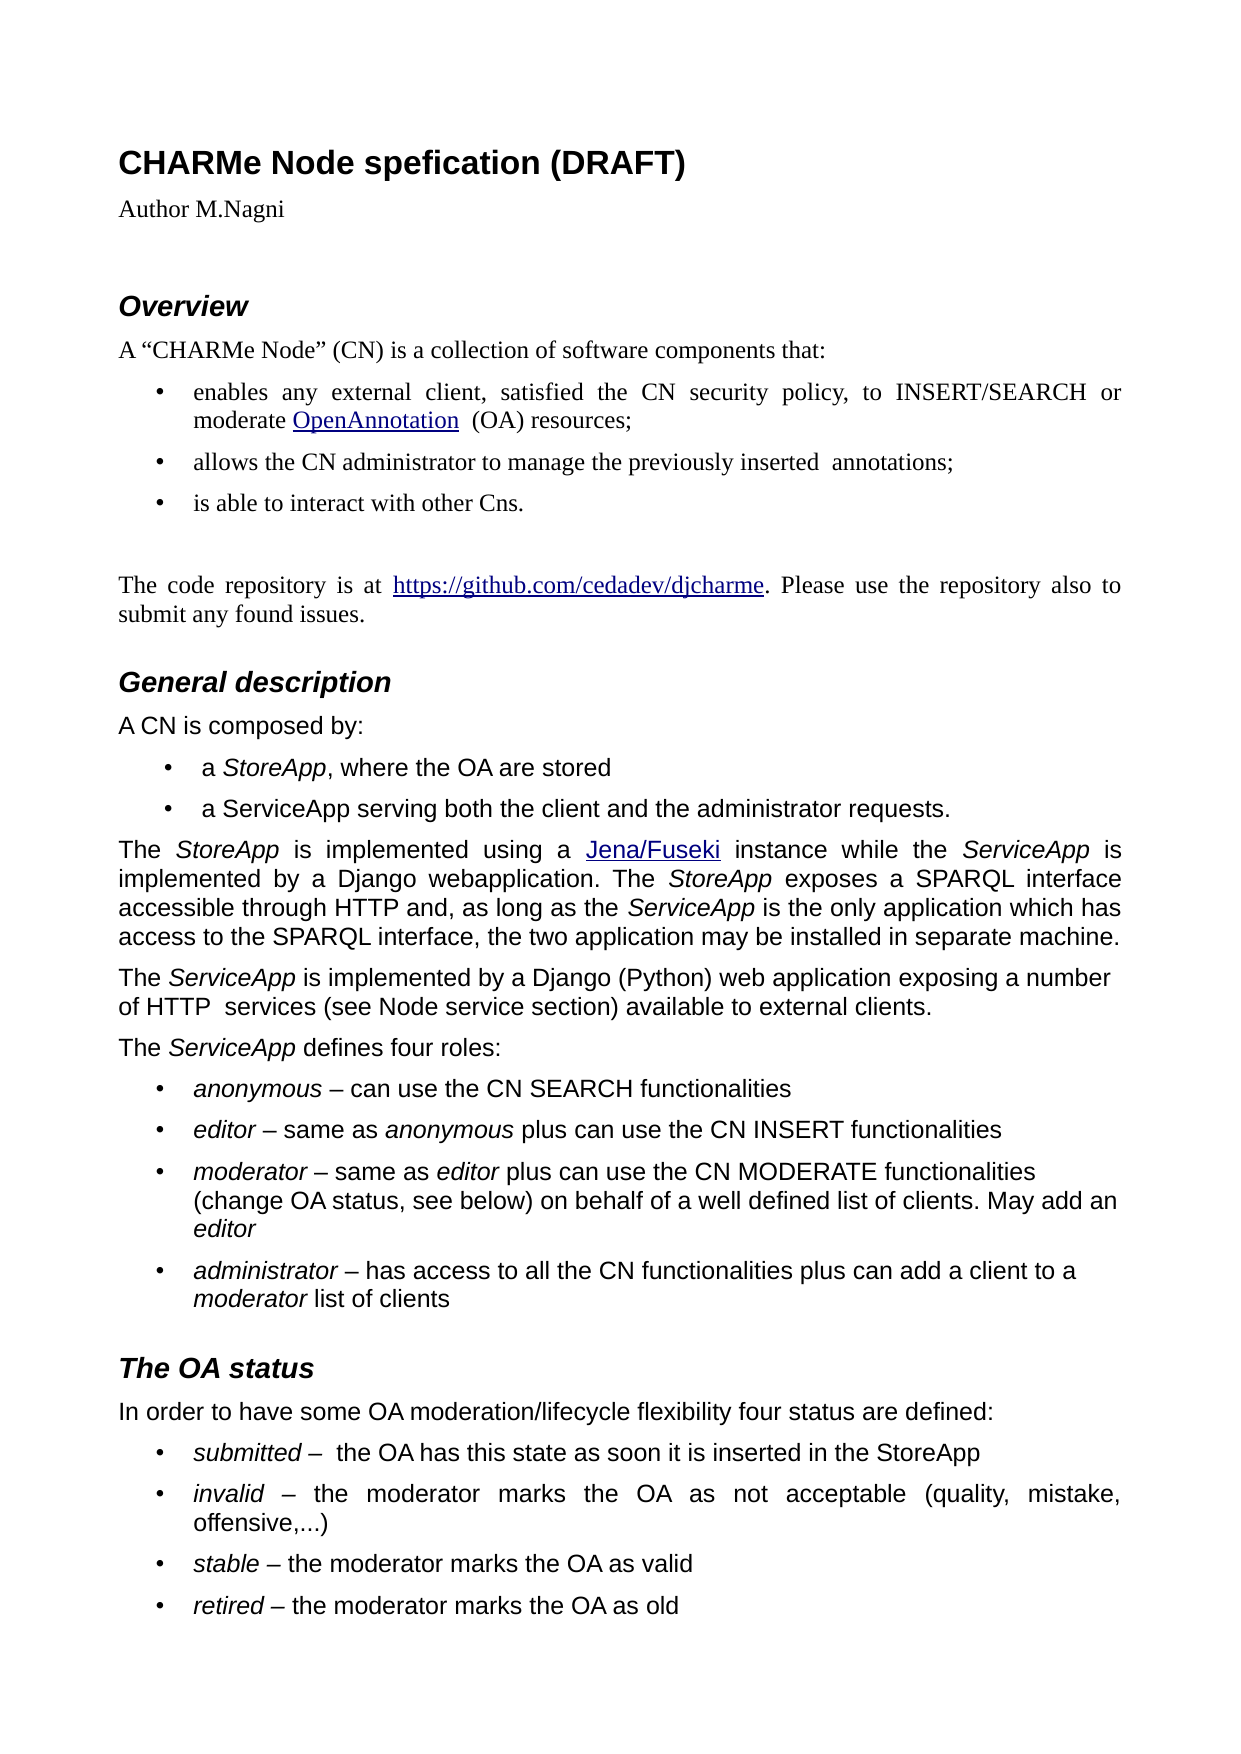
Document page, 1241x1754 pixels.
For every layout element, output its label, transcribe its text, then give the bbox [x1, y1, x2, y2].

text A CN is composed by: [118, 711, 1122, 740]
subtitle In order to have some OA moderation/lifecycle flexibility four status are defined: [118, 1397, 1122, 1426]
list a StoreApp, where the OA are stored [164, 753, 1122, 781]
list administrator – has access to all the CN functionalities plus can add a client to a moderator list of clients [156, 1256, 1122, 1313]
text The ServiceApp is implemented by a Django (Python) web application exposing a number of HTTP services (see Node service section) available to external clients. [118, 963, 1122, 1020]
subtitle invalid – the moderator marks the OA as not acceptable (quality, mistake, offensive,...) [156, 1479, 1122, 1537]
subtitle submitted – the OA has this state as soon it is inserted in the StoreApp [156, 1438, 1122, 1467]
list moderator – same as editor plus can use the CN MODERATE functionalities (change OA status, see below) on behalf of a well defined list of clients. May add an editor [156, 1157, 1122, 1243]
text Author M.Nagni [118, 194, 1122, 223]
subtitle The OA status [118, 1351, 1122, 1384]
text The StoreApp is implemented using a Jena/Fuseki instance while the ServiceApp is implemented by a Django webapplication. The StoreApp exposes a SPARQL interface accessible through HTTP and, as long as the ServiceApp is the only application which has access to the SPARQL interface, the two application may be installed in separate machine. [118, 835, 1122, 950]
list editor – same as anonymous plus can use the CN INSERT functionalities [156, 1115, 1122, 1144]
list a ServiceApp serving both the client and the administrator requests. [164, 794, 1122, 823]
subtitle General description [118, 665, 1122, 699]
subtitle retired – the moderator marks the OA as old [156, 1591, 1122, 1620]
text The code repository is at https://github.com/cedadev/djcharme. Please use the repository also to submit any found issues. [118, 570, 1122, 628]
subtitle CHARMe Node spefication (DRAFT) [118, 143, 1122, 182]
list anonymous – can use the CN SEARCH functionalities [156, 1074, 1122, 1103]
text The ServiceApp defines four roles: [118, 1033, 1122, 1062]
subtitle stable – the moderator marks the OA as valid [156, 1549, 1122, 1578]
subtitle Overview [118, 289, 1122, 323]
list allows the CN administrator to manage the previously inserted annotations; [156, 447, 1122, 475]
list enables any external client, satisfied the CN security policy, to INSERT/SEARCH or moderate OpenAnnotation (OA) resources; [156, 377, 1122, 434]
list is able to interact with other Cns. [156, 488, 1122, 517]
text A “CHARMe Node” (CN) is a collection of software components that: [118, 335, 1122, 364]
